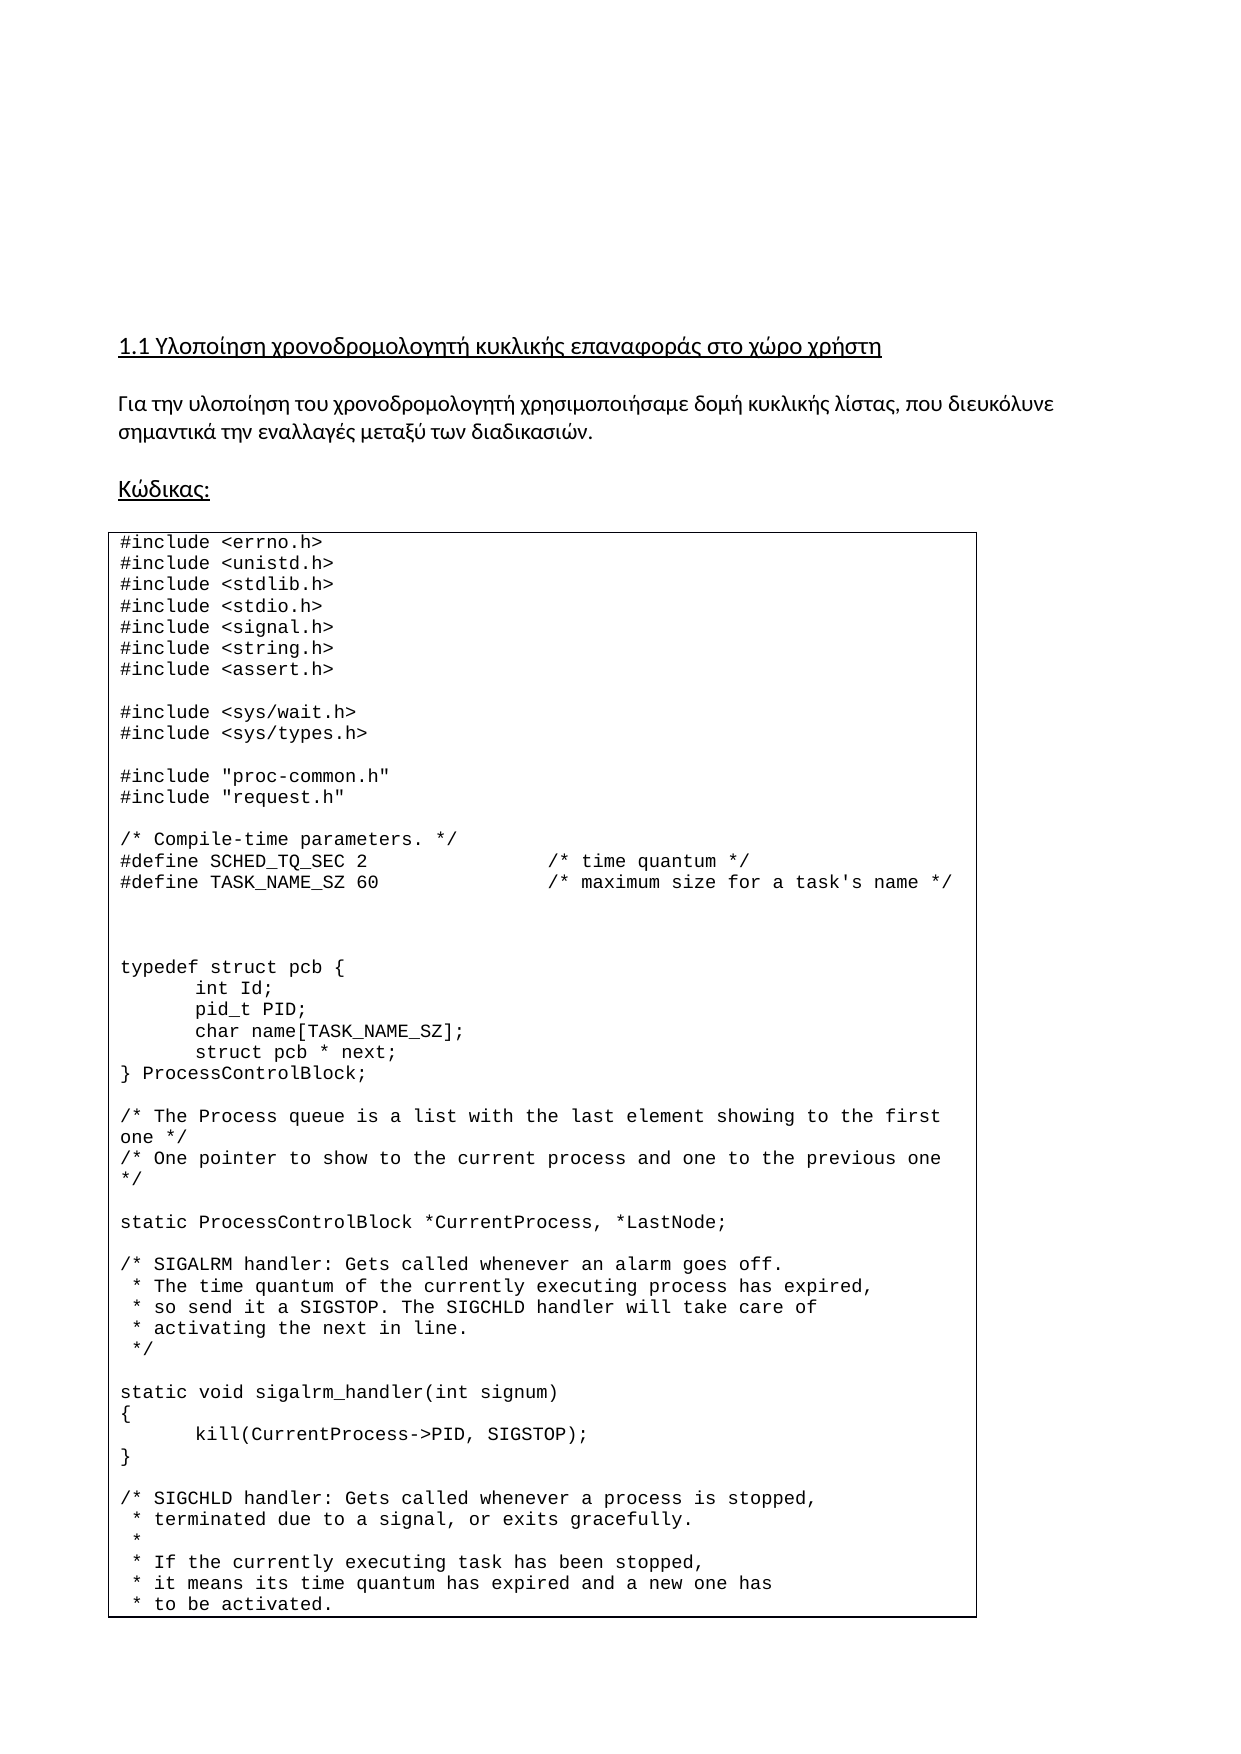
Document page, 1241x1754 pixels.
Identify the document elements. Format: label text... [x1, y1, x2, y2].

text Για την υλοποίηση του χρονοδρομολογητή χρησιμοποιήσαμε δομή κυκλικής λίστας, που διευκόλυνε σημαντικά την εναλλαγές μεταξύ των διαδικασιών. [118, 361, 1122, 473]
table_header #include <errno.h> #include <unistd.h> #include <stdlib.h> #include <stdio.h> #include <signal.h> #include <string.h> #include <assert.h> #include <sys/wait.h> #include <sys/types.h> #include "proc-common.h" #include "request.h" /* Compile-time parameters. */ #define SCHED_TQ_SEC 2 /* time quantum */ #define TASK_NAME_SZ 60 /* maximum size for a task's name */ typedef struct pcb { int Id; pid_t PID; char name[TASK_NAME_SZ]; struct pcb * next; } ProcessControlBlock; /* The Process queue is a list with the last element showing to the first one */ /* One pointer to show to the current process and one to the previous one */ static ProcessControlBlock *CurrentProcess, *LastNode; /* SIGALRM handler: Gets called whenever an alarm goes off. * The time quantum of the currently executing process has expired, * so send it a SIGSTOP. The SIGCHLD handler will take care of * activating the next in line. */ static void sigalrm_handler(int signum) { kill(CurrentProcess->PID, SIGSTOP); } /* SIGCHLD handler: Gets called whenever a process is stopped, * terminated due to a signal, or exits gracefully. * * If the currently executing task has been stopped, * it means its time quantum has expired and a new one has * to be activated. [109, 533, 976, 1616]
text 1.1 Υλοποίηση χρονοδρομολογητή κυκλικής επαναφοράς στο χώρο χρήστη [118, 330, 1122, 361]
text Κώδικας: [118, 473, 1122, 503]
